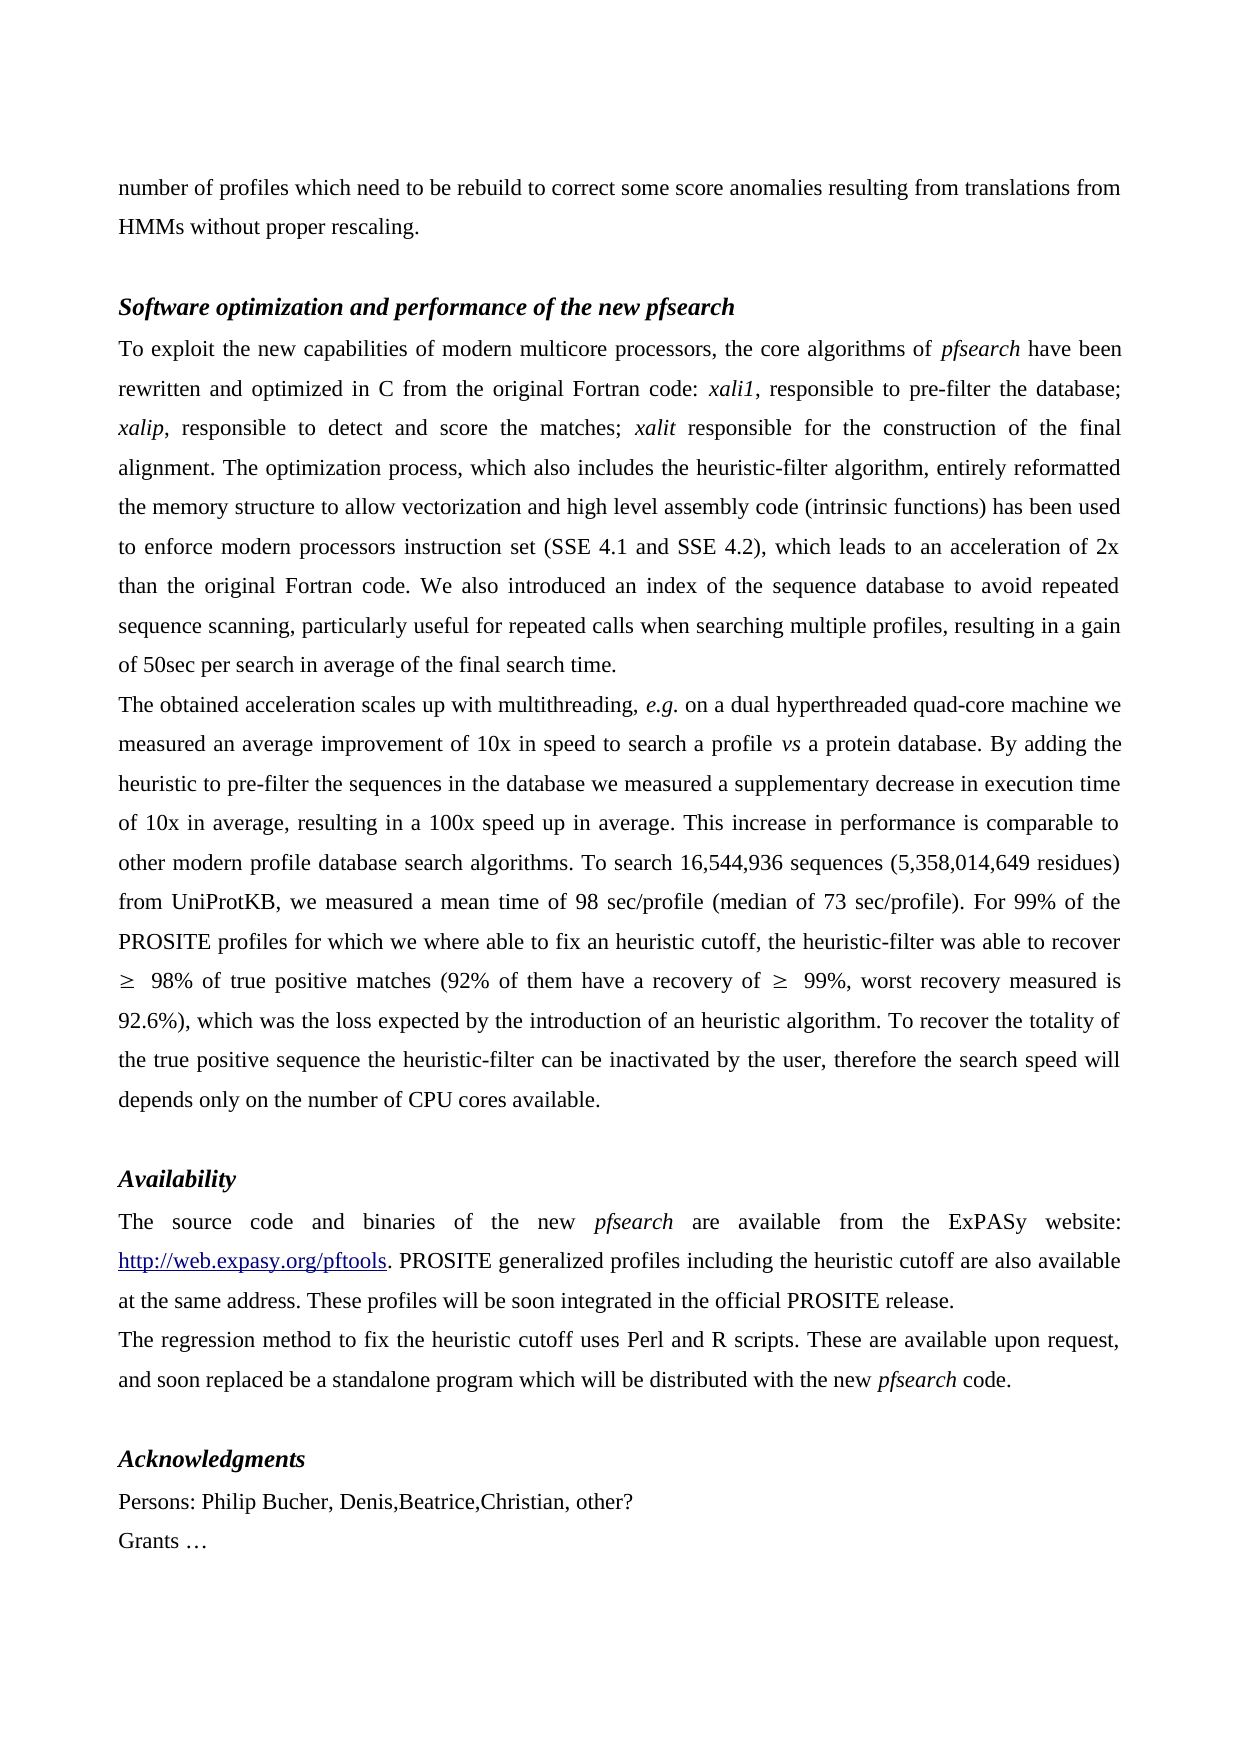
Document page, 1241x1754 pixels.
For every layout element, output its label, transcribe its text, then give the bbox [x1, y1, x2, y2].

text Grants … [118, 1527, 1122, 1553]
subtitle Software optimization and performance of the new pfsearch [118, 292, 1122, 321]
text To exploit the new capabilities of modern multicore processors, the core algorithms of pfsearch have been rewritten and optimized in C from the original Fortran code: xali1, responsible to pre-filter the database; xalip, responsible to detect and score the matches; xalit responsible for the construction of the final alignment. The optimization process, which also includes the heuristic-filter algorithm, entirely reformatted the memory structure to allow vectorization and high level assembly code (intrinsic functions) has been used to enforce modern processors instruction set (SSE 4.1 and SSE 4.2), which leads to an acceleration of 2x than the original Fortran code. We also introduced an index of the sequence database to avoid repeated sequence scanning, particularly useful for repeated calls when searching multiple profiles, resulting in a gain of 50sec per search in average of the final search time. [118, 336, 1122, 678]
text The source code and binaries of the new pfsearch are available from the ExPASy website: http://web.expasy.org/pftools. PROSITE generalized profiles including the heuristic cutoff are also available at the same address. These profiles will be soon integrated in the official PROSITE release. [118, 1208, 1122, 1313]
subtitle Availability [118, 1164, 1122, 1193]
subtitle Acknowledgments [118, 1444, 1122, 1473]
text The regression method to fix the heuristic cutoff uses Perl and R scripts. These are available upon request, and soon replaced be a standalone program which will be distributed with the new pfsearch code. [118, 1326, 1122, 1392]
text The obtained acceleration scales up with multithreading, e.g. on a dual hyperthreaded quad-core machine we measured an average improvement of 10x in speed to search a profile vs a protein database. By adding the heuristic to pre-filter the sequences in the database we measured a supplementary decrease in execution time of 10x in average, resulting in a 100x speed up in average. This increase in performance is comparable to other modern profile database search algorithms. To search 16,544,936 sequences (5,358,014,649 residues) from UniProtKB, we measured a mean time of 98 sec/profile (median of 73 sec/profile). For 99% of the PROSITE profiles for which we where able to fix an heuristic cutoff, the heuristic-filter was able to recover ³ 98% of true positive matches (92% of them have a recovery of ³ 99%, worst recovery measured is 92.6%), which was the loss expected by the introduction of an heuristic algorithm. To recover the totality of the true positive sequence the heuristic-filter can be inactivated by the user, therefore the search speed will depends only on the number of CPU cores available. [118, 691, 1122, 1112]
text number of profiles which need to be rebuild to correct some score anomalies resulting from translations from HMMs without proper rescaling. [118, 174, 1122, 240]
text Persons: Philip Bucher, Denis,Beatrice,Christian, other? [118, 1488, 1122, 1514]
